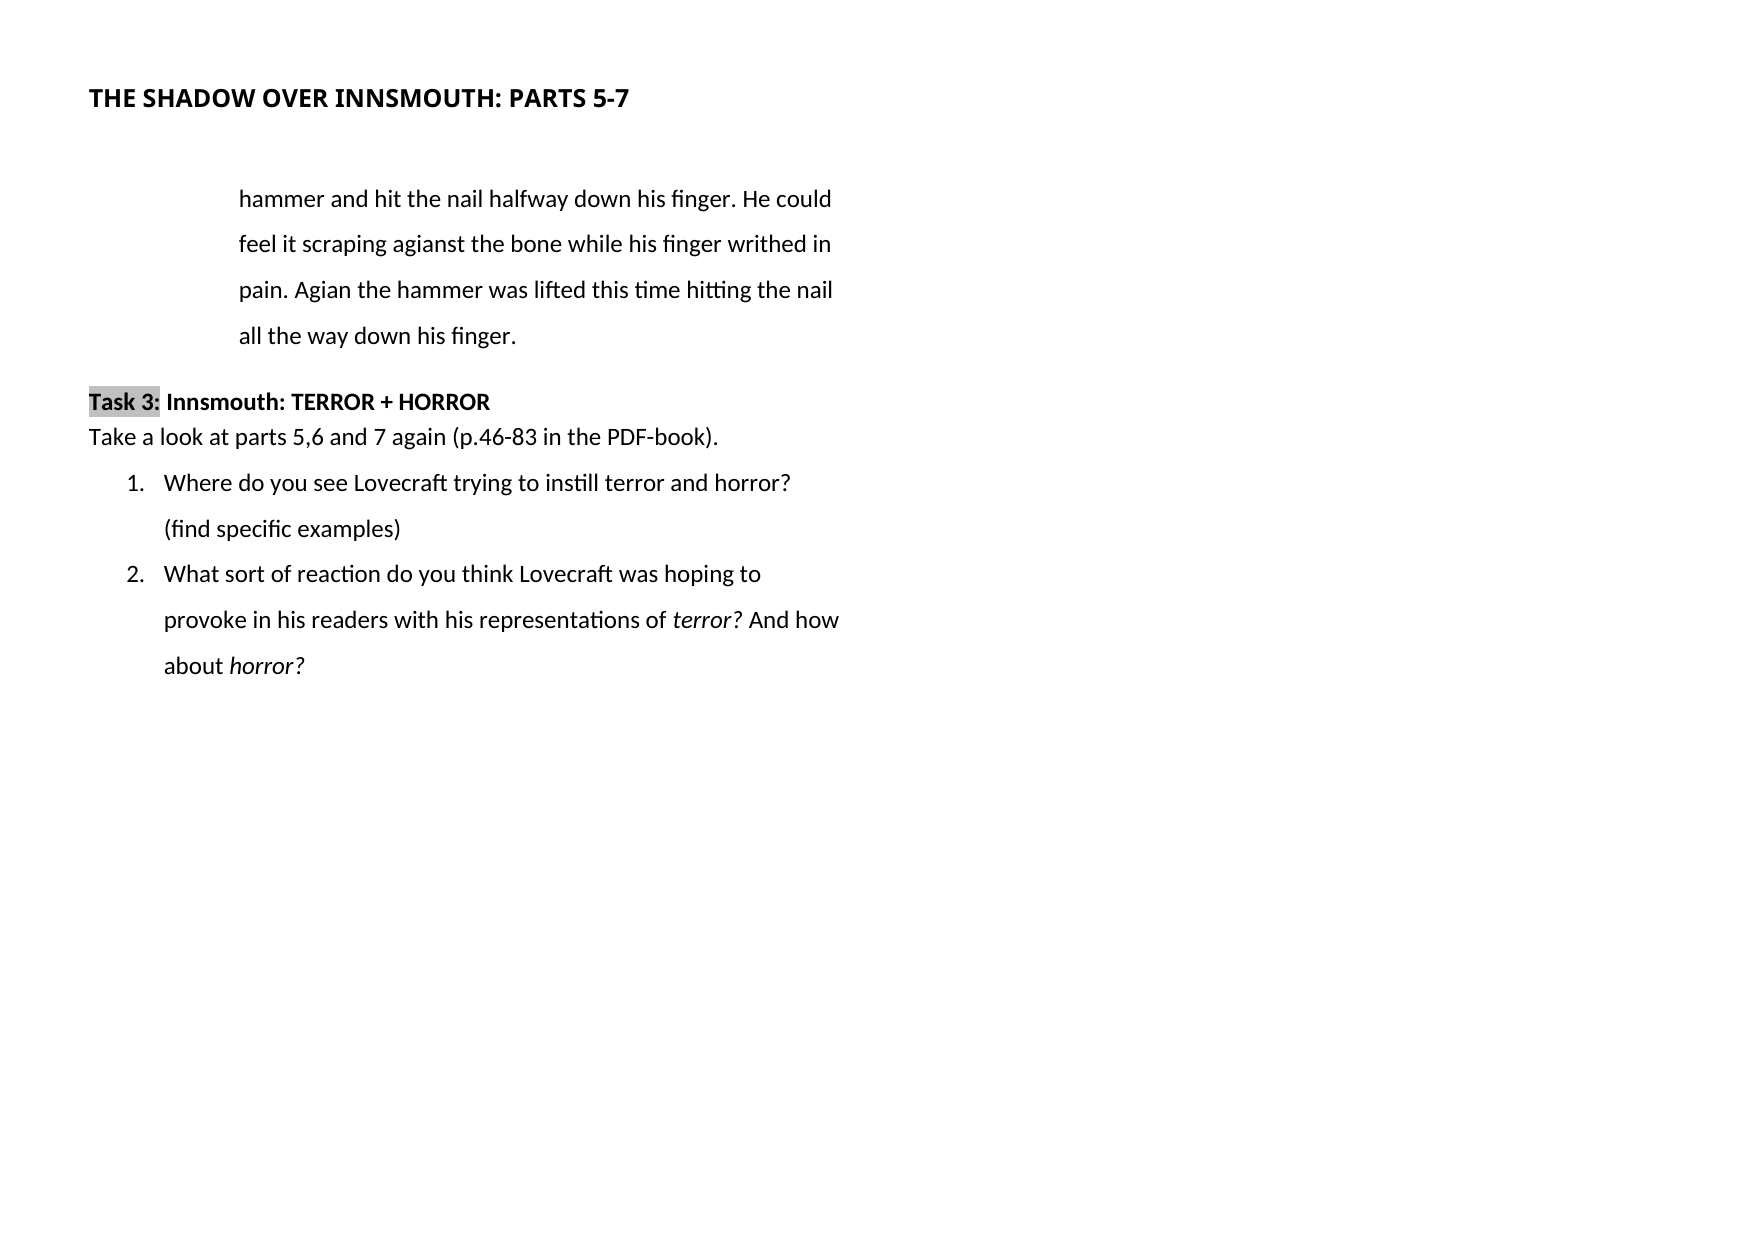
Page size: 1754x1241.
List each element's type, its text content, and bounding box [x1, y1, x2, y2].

text Take a look at parts 5,6 and 7 again (p.46-83 in the PDF-book). [88, 421, 839, 452]
list hammer and hit the nail halfway down his finger. He could feel it scraping agianst the bone while his finger writhed in pain. Agian the hammer was lifted this time hitting the nail all the way down his finger. [201, 183, 839, 350]
list What sort of reaction do you think Lovecraft was hoping to provoke in his readers with his representations of terror? And how about horror? [126, 559, 839, 681]
list Where do you see Lovecraft trying to instill terror and horror? (find specific examples) [126, 467, 839, 543]
subtitle Task 3: Innsmouth: TERROR + HORROR [88, 386, 839, 417]
